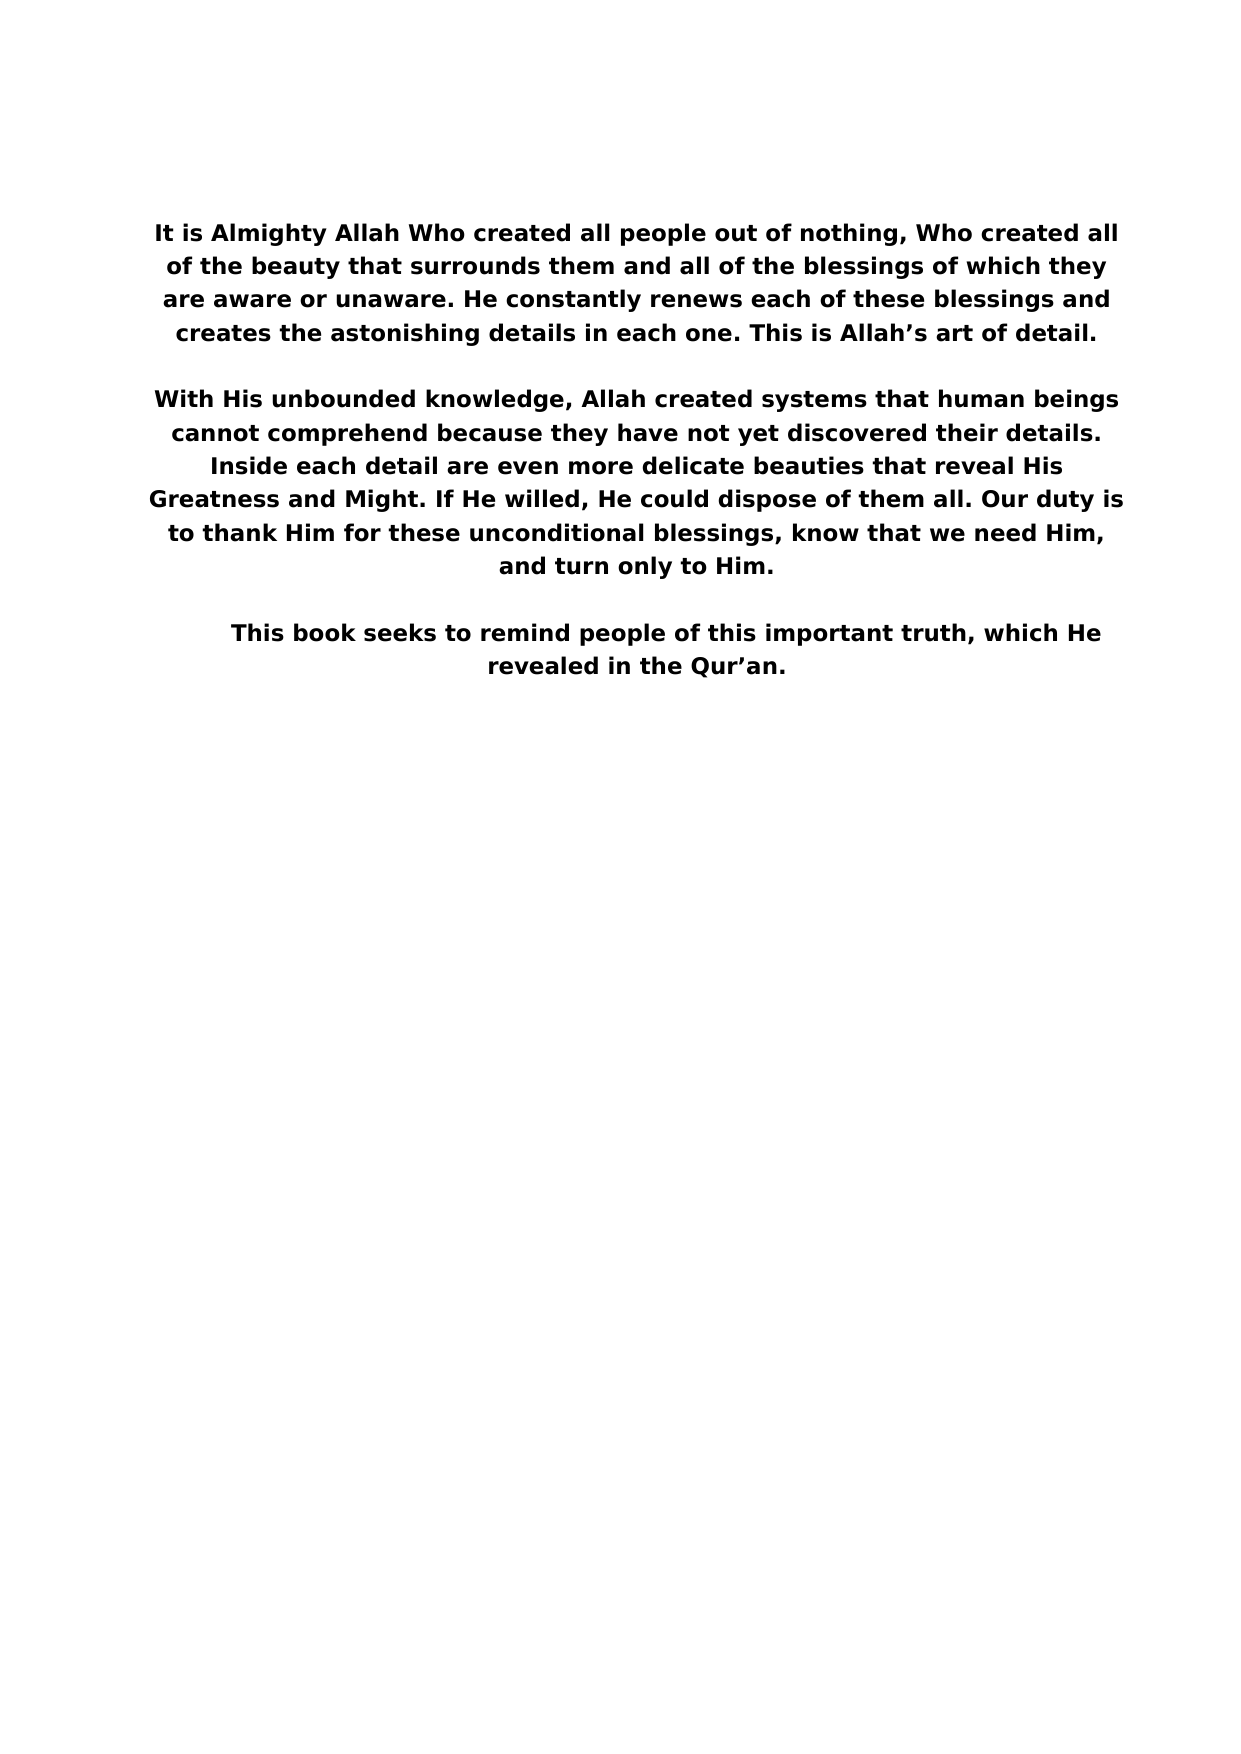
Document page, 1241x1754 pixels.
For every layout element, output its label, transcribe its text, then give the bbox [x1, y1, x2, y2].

text It is Almighty Allah Who created all people out of nothing, Who created all of the beauty that surrounds them and all of the blessings of which they are aware or unaware. He constantly renews each of these blessings and creates the astonishing details in each one. This is Allah’s art of detail. [148, 214, 1126, 348]
text This book seeks to remind people of this important truth, which He revealed in the Qur’an. [148, 614, 1126, 681]
text With His unbounded knowledge, Allah created systems that human beings cannot comprehend because they have not yet discovered their details. Inside each detail are even more delicate beauties that reveal His Greatness and Might. If He willed, He could dispose of them all. Our duty is to thank Him for these unconditional blessings, know that we need Him, and turn only to Him. [148, 381, 1126, 581]
